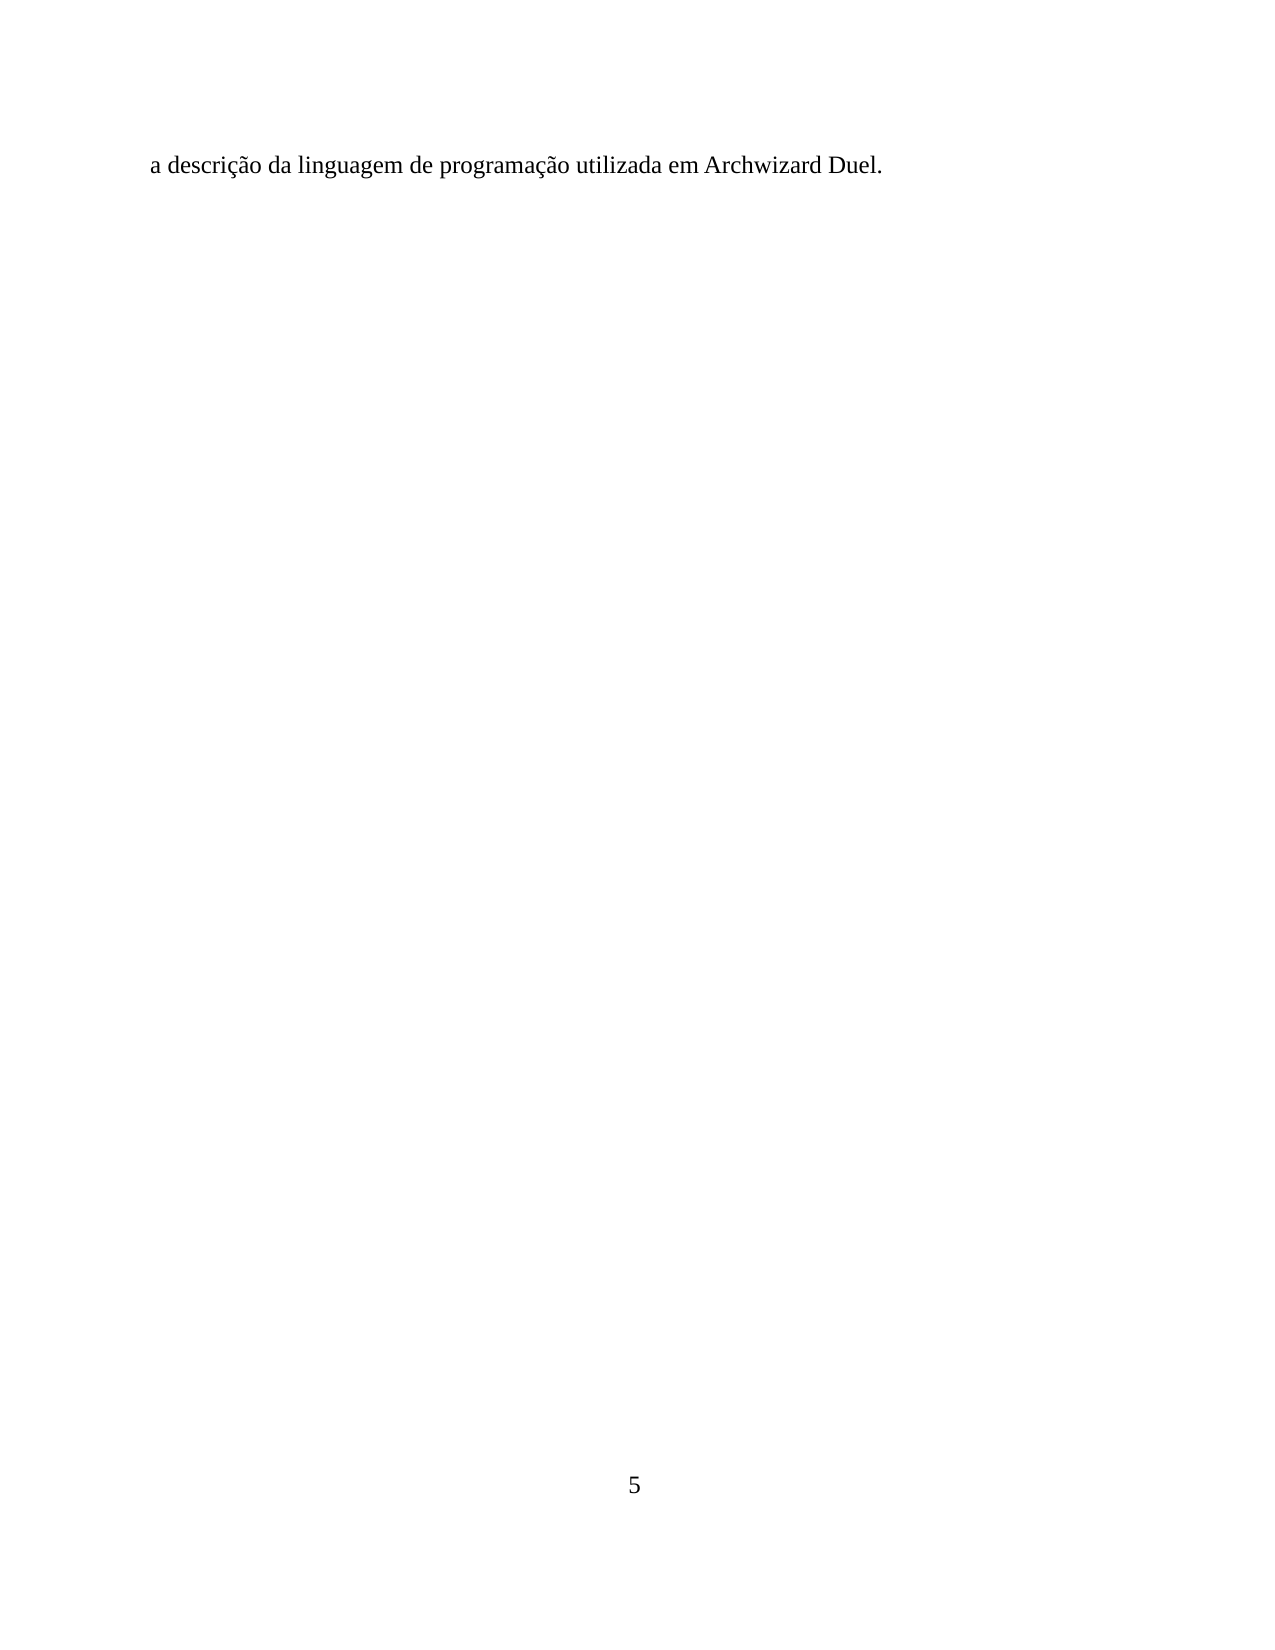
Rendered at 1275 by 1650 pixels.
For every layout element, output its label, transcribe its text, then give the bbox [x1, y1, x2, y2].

text a descrição da linguagem de programação utilizada em Archwizard Duel. [150, 150, 1125, 179]
